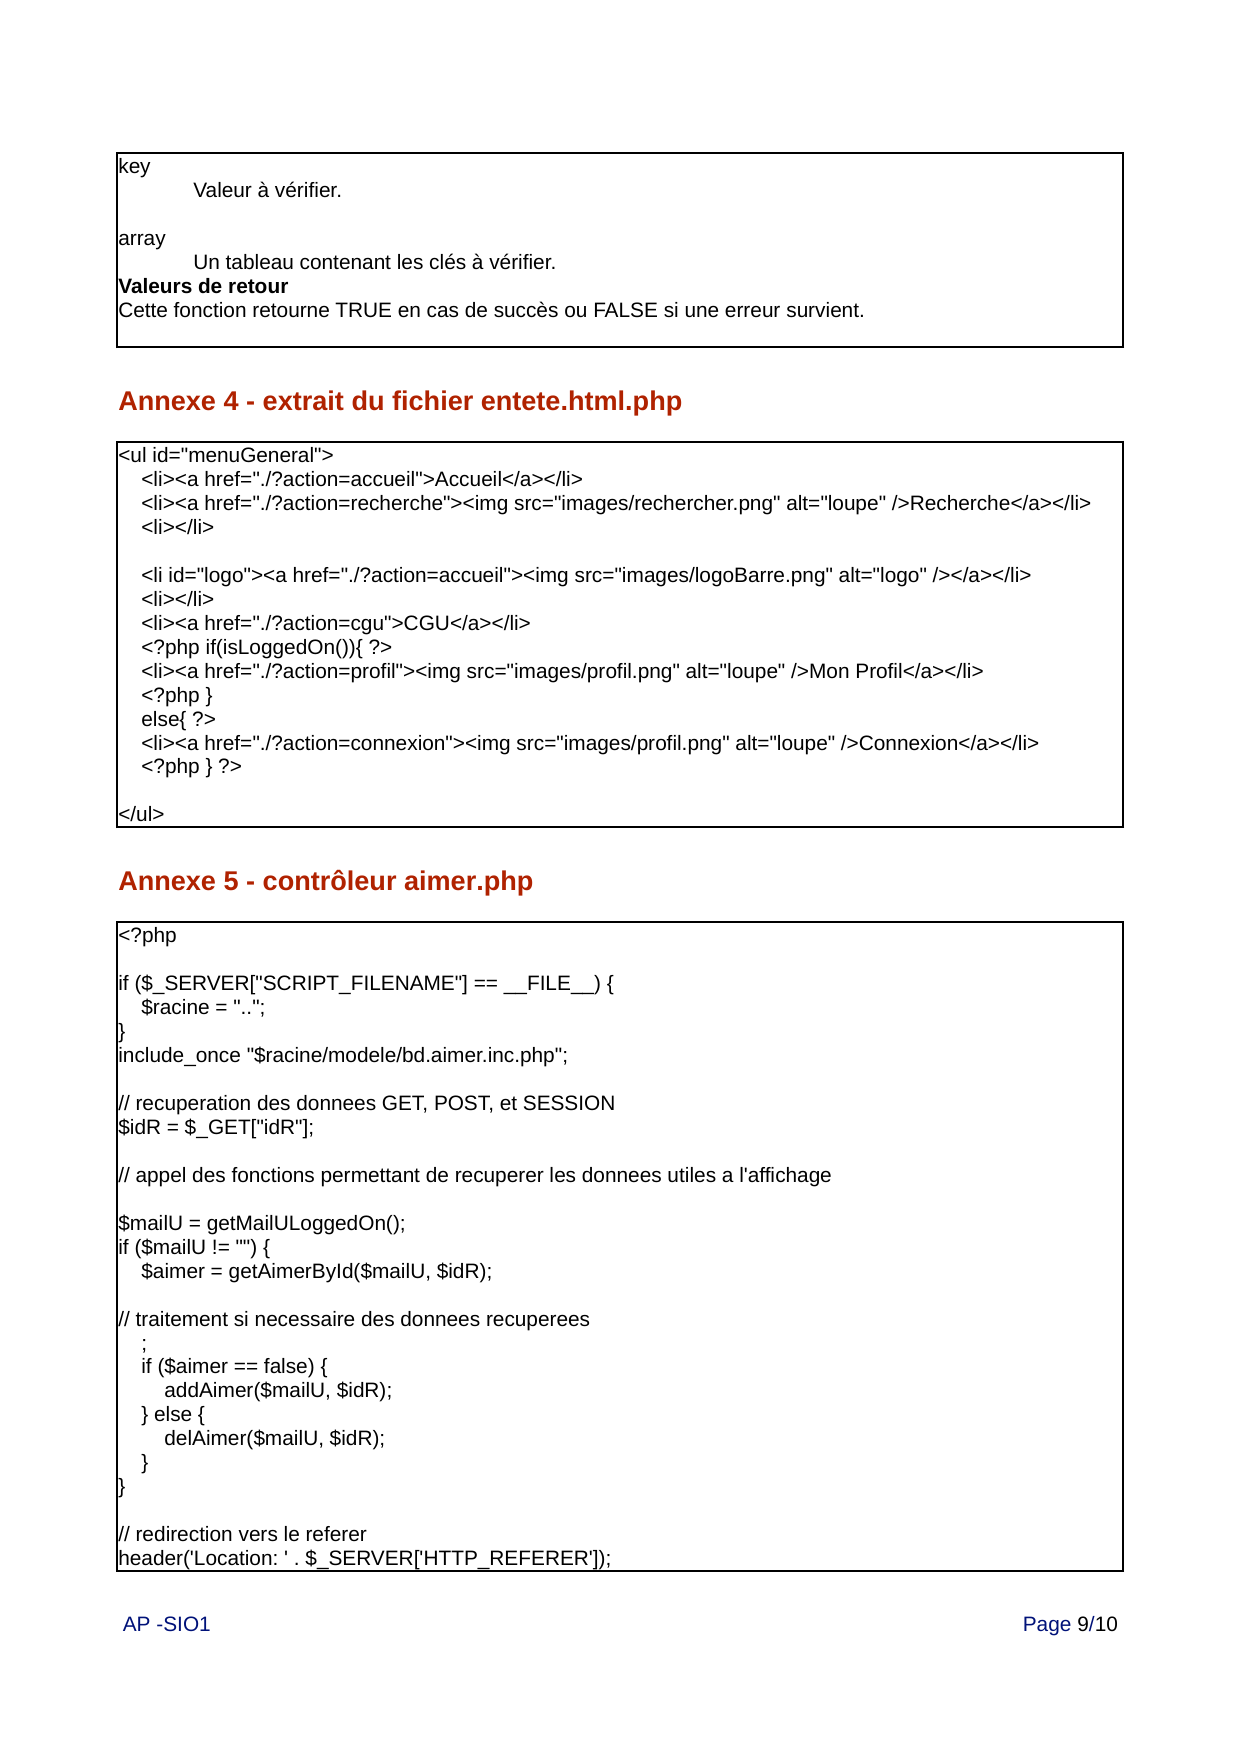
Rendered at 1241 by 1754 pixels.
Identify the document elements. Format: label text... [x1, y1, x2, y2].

text Annexe 4 - extrait du fichier entete.html.php [118, 384, 1122, 416]
text if ($aimer == false) { [118, 1354, 1122, 1378]
text // recuperation des donnees GET, POST, et SESSION [118, 1091, 1122, 1115]
text <li></li> [118, 515, 1122, 539]
text // redirection vers le referer [118, 1522, 1122, 1544]
text header('Location: ' . $_SERVER['HTTP_REFERER']); [118, 1544, 1122, 1570]
text addAimer($mailU, $idR); [118, 1378, 1122, 1402]
text <li id="logo"><a href="./?action=accueil"><img src="images/logoBarre.png" alt="logo" /></a></li> [118, 563, 1122, 587]
text if ($mailU != "") { [118, 1234, 1122, 1258]
text <li></li> [118, 587, 1122, 611]
text $mailU = getMailULoggedOn(); [118, 1211, 1122, 1234]
text Valeur à vérifier. [118, 178, 1122, 202]
text <li><a href="./?action=cgu">CGU</a></li> [118, 611, 1122, 634]
text if ($_SERVER["SCRIPT_FILENAME"] == __FILE__) { [118, 971, 1122, 995]
text <?php } [118, 682, 1122, 706]
text } else { [118, 1402, 1122, 1426]
text <ul id="menuGeneral"> [118, 443, 1122, 467]
text // appel des fonctions permettant de recuperer les donnees utiles a l'affichage [118, 1163, 1122, 1187]
text Annexe 5 - contrôleur aimer.php [118, 865, 1122, 896]
text $aimer = getAimerById($mailU, $idR); [118, 1258, 1122, 1282]
text <li><a href="./?action=recherche"><img src="images/rechercher.png" alt="loupe" />Recherche</a></li> [118, 491, 1122, 515]
text key [118, 154, 1122, 178]
text </ul> [118, 800, 1122, 826]
text $idR = $_GET["idR"]; [118, 1115, 1122, 1139]
text Un tableau contenant les clés à vérifier. [118, 250, 1122, 274]
text <?php } ?> [118, 754, 1122, 778]
text ; [118, 1330, 1122, 1354]
text Valeurs de retour [118, 274, 1122, 298]
text else{ ?> [118, 706, 1122, 730]
text // traitement si necessaire des donnees recuperees [118, 1306, 1122, 1330]
text include_once "$racine/modele/bd.aimer.inc.php"; [118, 1043, 1122, 1067]
text delAimer($mailU, $idR); [118, 1426, 1122, 1450]
text $racine = ".."; [118, 995, 1122, 1019]
text array [118, 226, 1122, 250]
text <?php [118, 923, 1122, 947]
text } [118, 1450, 1122, 1474]
text <li><a href="./?action=profil"><img src="images/profil.png" alt="loupe" />Mon Profil</a></li> [118, 658, 1122, 682]
text <li><a href="./?action=accueil">Accueil</a></li> [118, 467, 1122, 491]
text <?php if(isLoggedOn()){ ?> [118, 634, 1122, 658]
text } [118, 1474, 1122, 1498]
text <li><a href="./?action=connexion"><img src="images/profil.png" alt="loupe" />Connexion</a></li> [118, 730, 1122, 754]
text } [118, 1019, 1122, 1043]
text Cette fonction retourne TRUE en cas de succès ou FALSE si une erreur survient. [118, 298, 1122, 322]
